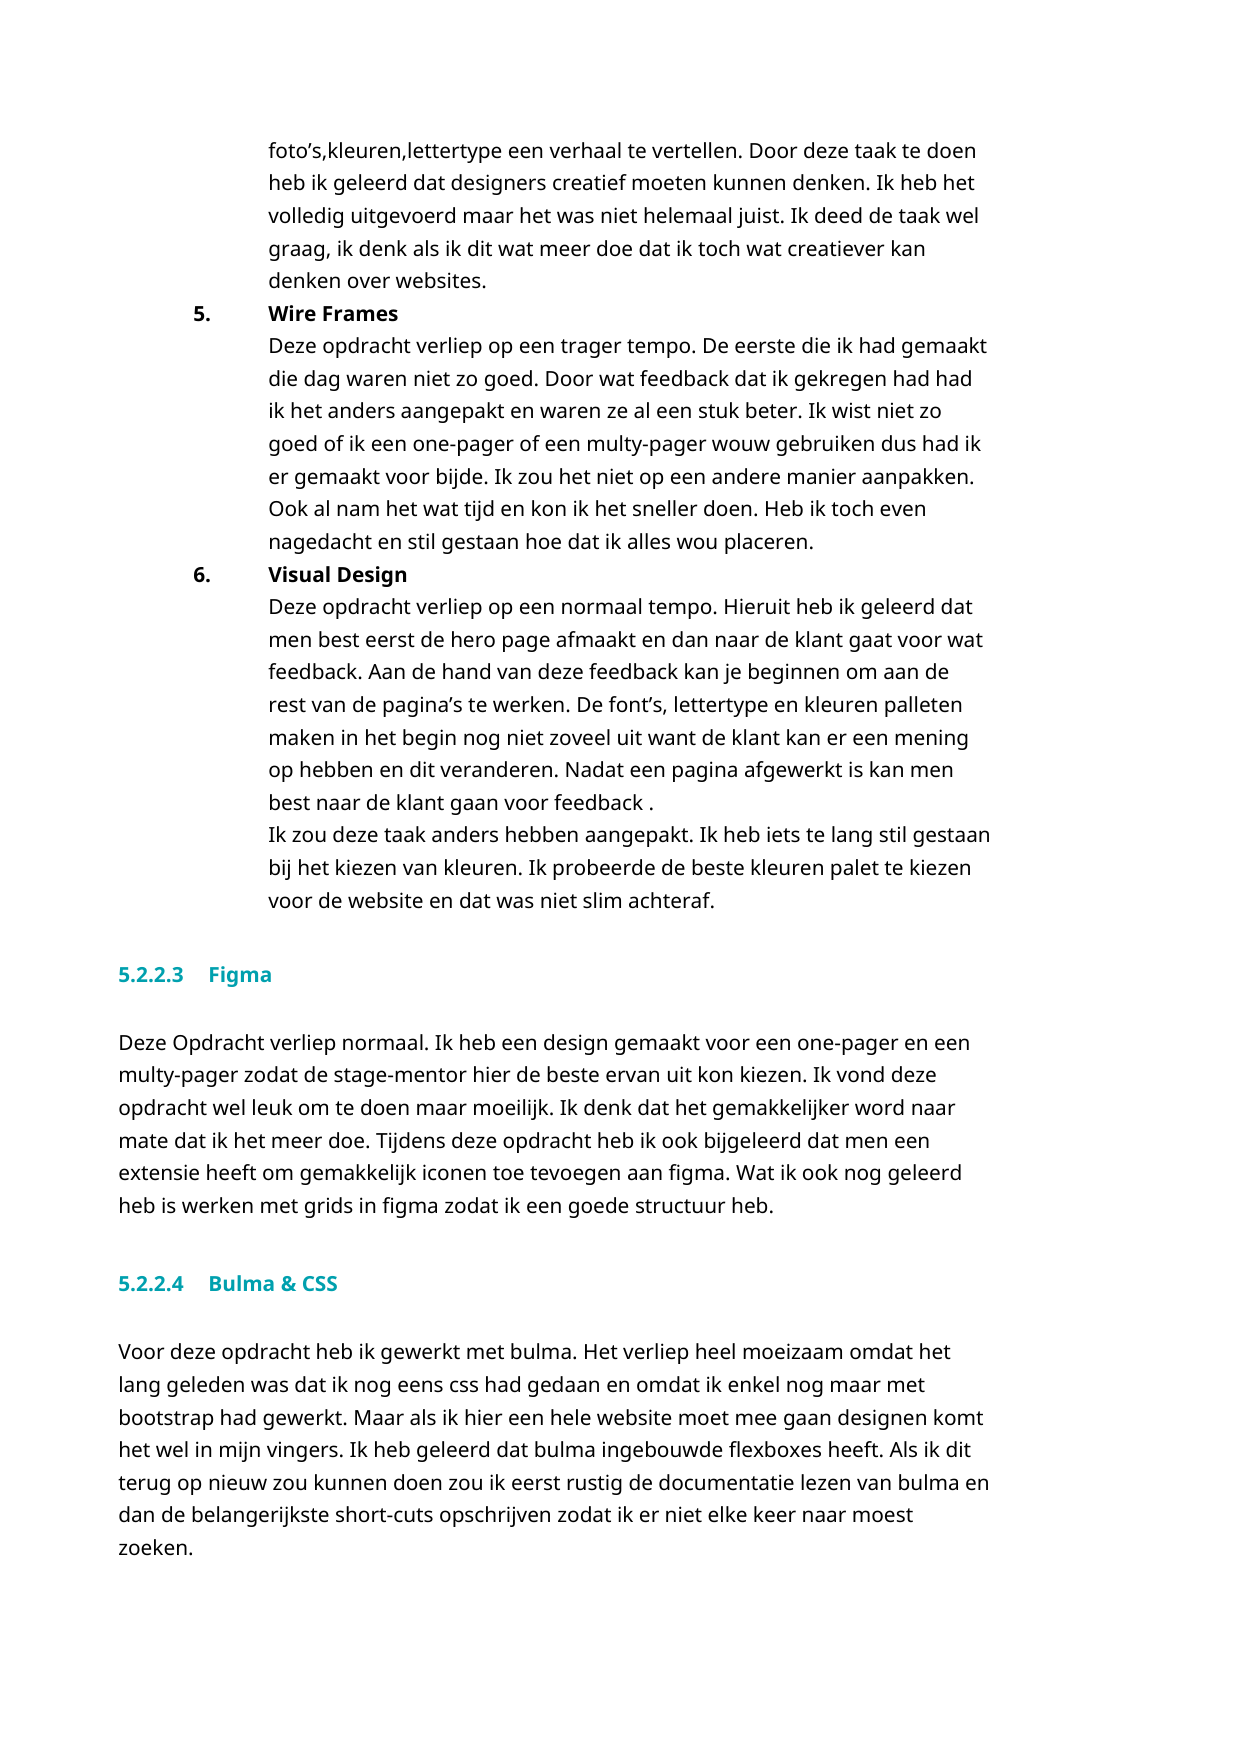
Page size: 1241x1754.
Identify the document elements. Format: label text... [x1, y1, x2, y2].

text Deze Opdracht verliep normaal. Ik heb een design gemaakt voor een one-pager en een multy-pager zodat de stage-mentor hier de beste ervan uit kon kiezen. Ik vond deze opdracht wel leuk om te doen maar moeilijk. Ik denk dat het gemakkelijker word naar mate dat ik het meer doe. Tijdens deze opdracht heb ik ook bijgeleerd dat men een extensie heeft om gemakkelijk iconen toe tevoegen aan figma. Wat ik ook nog geleerd heb is werken met grids in figma zodat ik een goede structuur heb. [118, 1028, 992, 1219]
text Ik zou deze taak anders hebben aangepakt. Ik heb iets te lang stil gestaan bij het kiezen van kleuren. Ik probeerde de beste kleuren palet te kiezen voor de website en dat was niet slim achteraf. [268, 821, 992, 914]
list Visual Design [193, 560, 992, 588]
list Wire Frames [193, 299, 992, 327]
text foto’s,kleuren,lettertype een verhaal te vertellen. Door deze taak te doen heb ik geleerd dat designers creatief moeten kunnen denken. Ik heb het volledig uitgevoerd maar het was niet helemaal juist. Ik deed de taak wel graag, ik denk als ik dit wat meer doe dat ik toch wat creatiever kan denken over websites. [268, 136, 992, 295]
subtitle Figma [118, 960, 992, 988]
text Voor deze opdracht heb ik gewerkt met bulma. Het verliep heel moeizaam omdat het lang geleden was dat ik nog eens css had gedaan en omdat ik enkel nog maar met bootstrap had gewerkt. Maar als ik hier een hele website moet mee gaan designen komt het wel in mijn vingers. Ik heb geleerd dat bulma ingebouwde flexboxes heeft. Als ik dit terug op nieuw zou kunnen doen zou ik eerst rustig de documentatie lezen van bulma en dan de belangerijkste short-cuts opschrijven zodat ik er niet elke keer naar moest zoeken. [118, 1337, 992, 1562]
text Deze opdracht verliep op een trager tempo. De eerste die ik had gemaakt die dag waren niet zo goed. Door wat feedback dat ik gekregen had had ik het anders aangepakt en waren ze al een stuk beter. Ik wist niet zo goed of ik een one-pager of een multy-pager wouw gebruiken dus had ik er gemaakt voor bijde. Ik zou het niet op een andere manier aanpakken. Ook al nam het wat tijd en kon ik het sneller doen. Heb ik toch even nagedacht en stil gestaan hoe dat ik alles wou placeren. [268, 331, 992, 556]
text Deze opdracht verliep op een normaal tempo. Hieruit heb ik geleerd dat men best eerst de hero page afmaakt en dan naar de klant gaat voor wat feedback. Aan de hand van deze feedback kan je beginnen om aan de rest van de pagina’s te werken. De font’s, lettertype en kleuren palleten maken in het begin nog niet zoveel uit want de klant kan er een mening op hebben en dit veranderen. Nadat een pagina afgewerkt is kan men best naar de klant gaan voor feedback . [268, 592, 992, 816]
subtitle Bulma & CSS [118, 1269, 992, 1298]
